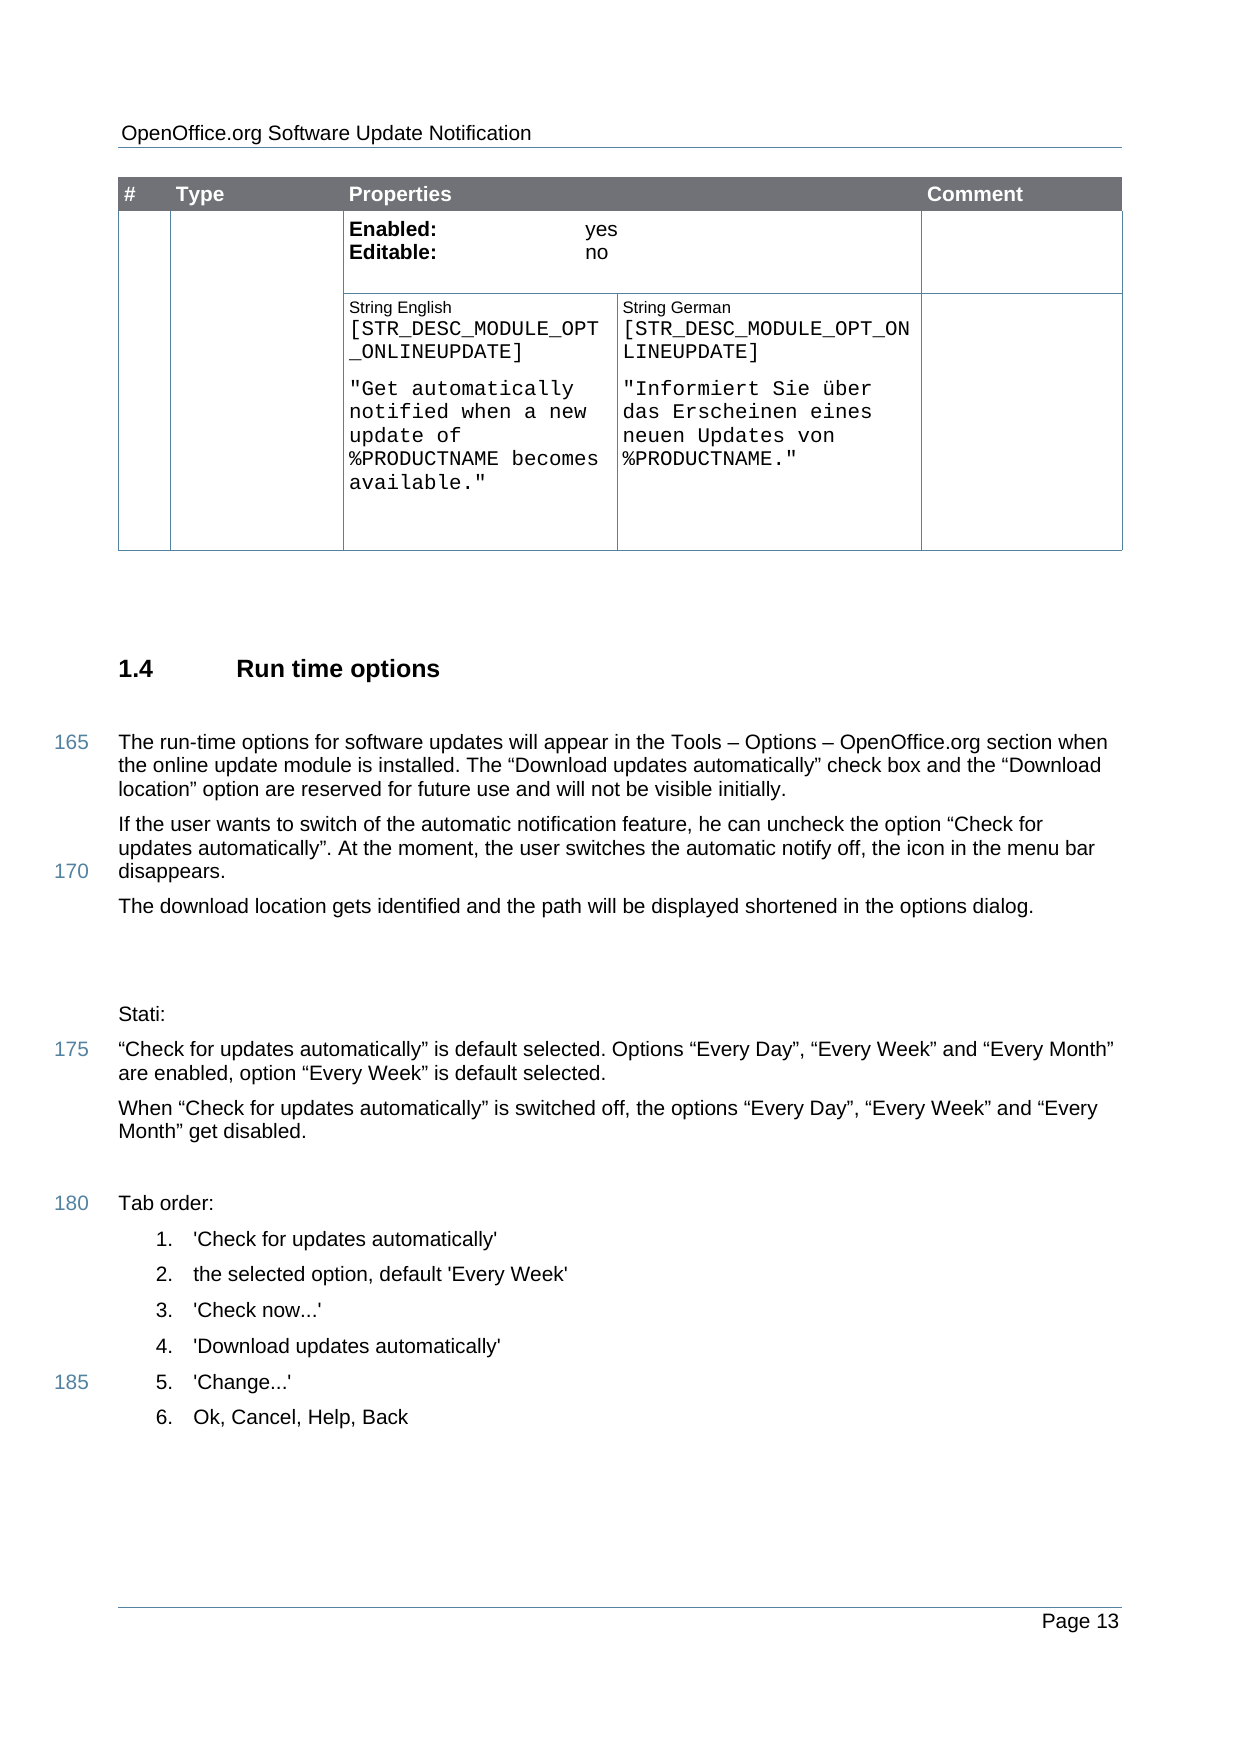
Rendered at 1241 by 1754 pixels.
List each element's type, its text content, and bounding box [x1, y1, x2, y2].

subtitle Run time options [118, 655, 1122, 683]
table_header [922, 211, 1122, 293]
table_cell [171, 211, 343, 550]
list 'Check now...' [156, 1299, 1122, 1322]
table_header Comment [921, 177, 1122, 211]
list 'Check for updates automatically' [156, 1227, 1122, 1251]
text The download location gets identified and the path will be displayed shortened in the options dialog. [118, 895, 1122, 918]
table_cell String English [STR_DESC_MODULE_OPT_ONLINEUPDATE] "Get automatically notified when a new update of %PRODUCTNAME becomes available." [344, 294, 617, 550]
table_header Enabled: yes Editable: no [344, 211, 921, 293]
table_cell String German [STR_DESC_MODULE_OPT_ONLINEUPDATE] "Informiert Sie über das Erscheinen eines neuen Updates von %PRODUCTNAME." [618, 294, 921, 550]
text If the user wants to switch of the automatic notification feature, he can uncheck the option “Check for updates automatically”. At the moment, the user switches the automatic notify off, the icon in the menu bar disappears. [118, 813, 1122, 882]
text Tab order: [118, 1192, 1122, 1215]
text The run-time options for software updates will appear in the Tools – Options – OpenOffice.org section when the online update module is installed. The “Download updates automatically” check box and the “Download location” option are reserved for future use and will not be visible initially. [118, 731, 1122, 800]
table_header Type [170, 177, 343, 211]
list 'Change...' [156, 1370, 1122, 1393]
list Ok, Cancel, Help, Back [156, 1406, 1122, 1429]
table_cell [119, 211, 170, 550]
text Stati: [118, 1002, 1122, 1025]
text “Check for updates automatically” is default selected. Options “Every Day”, “Every Week” and “Every Month” are enabled, option “Every Week” is default selected. [118, 1038, 1122, 1084]
text When “Check for updates automatically” is switched off, the options “Every Day”, “Every Week” and “Every Month” get disabled. [118, 1097, 1122, 1143]
table_header # [118, 177, 170, 211]
table_cell [922, 294, 1122, 550]
list 'Download updates automatically' [156, 1334, 1122, 1358]
table_header Properties [343, 177, 921, 211]
list the selected option, default 'Every Week' [156, 1263, 1122, 1286]
